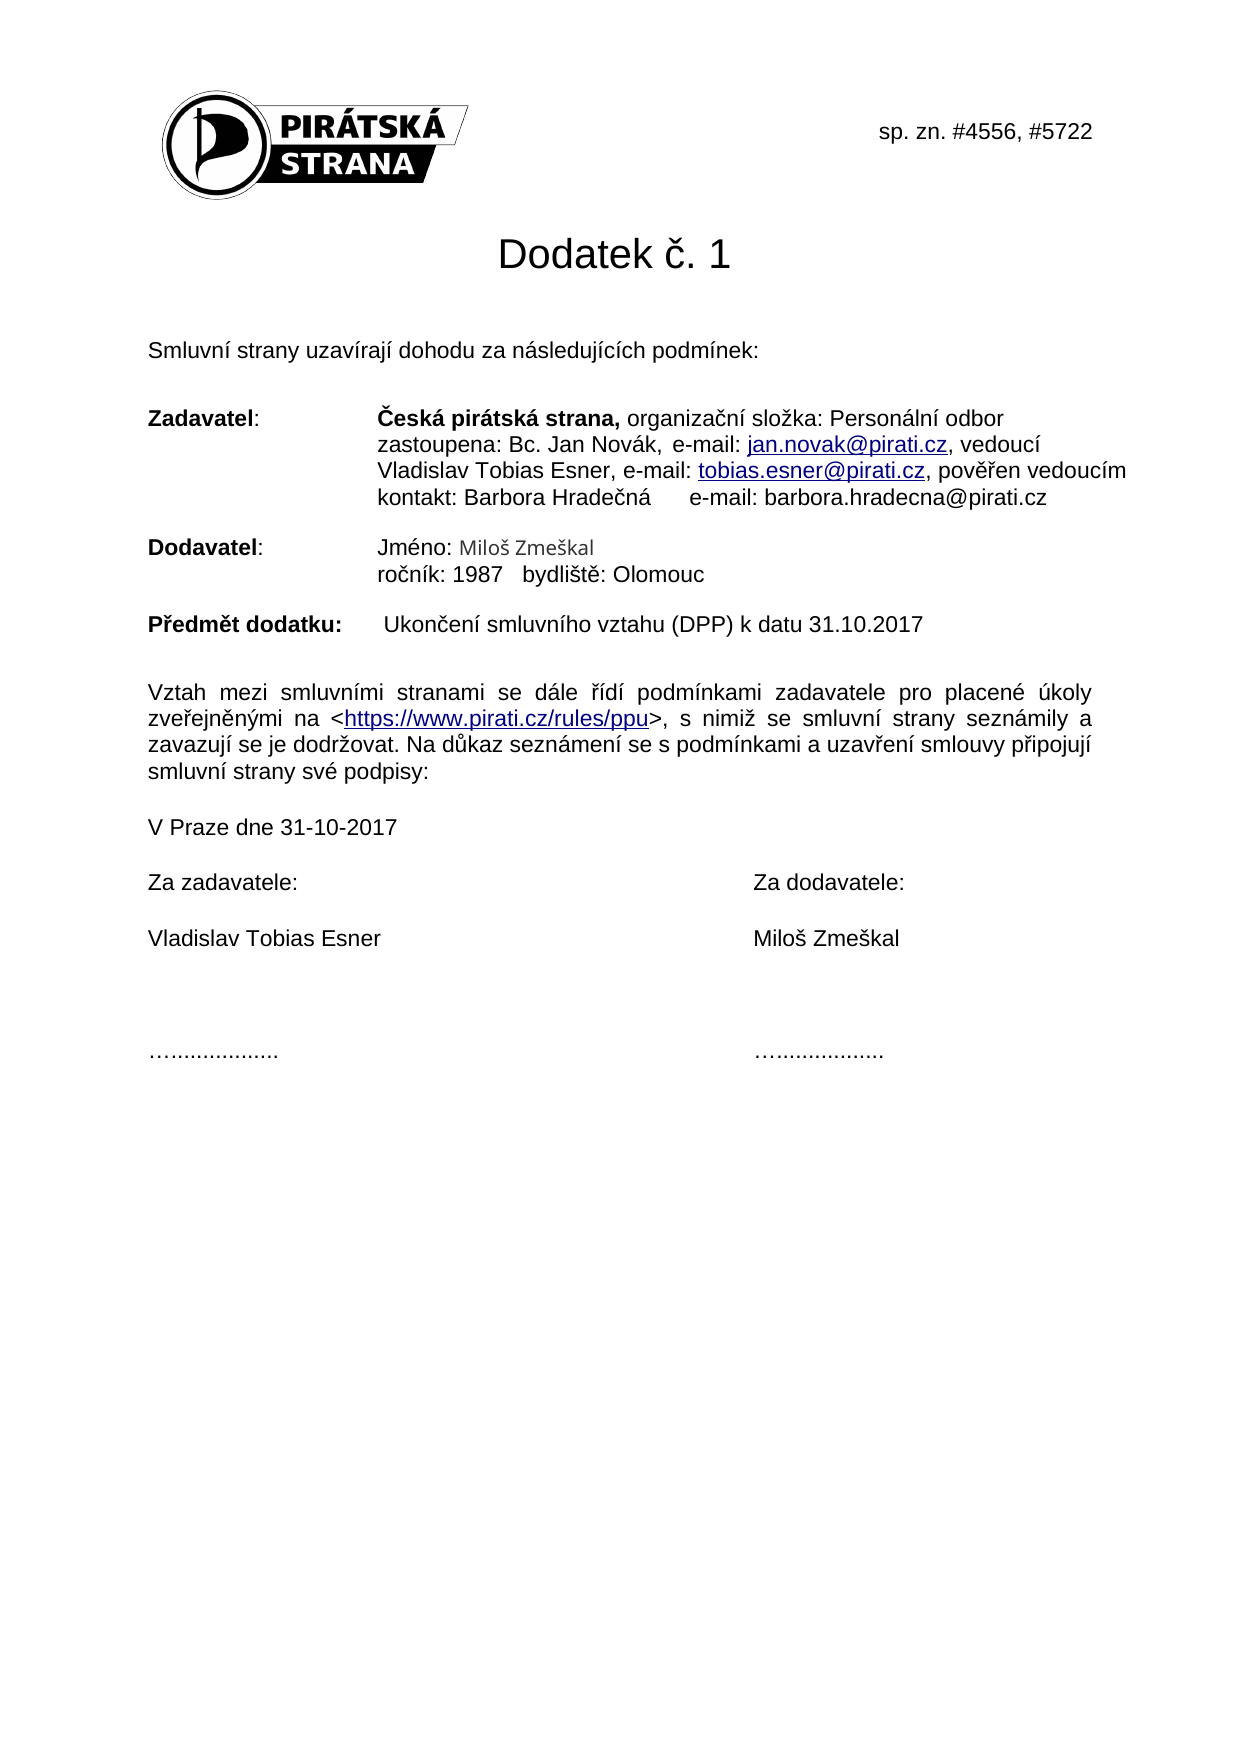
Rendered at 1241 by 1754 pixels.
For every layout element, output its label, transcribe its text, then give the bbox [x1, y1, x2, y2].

table_cell Jméno: Miloš Zmeškal ročník: 1987 bydliště: Olomouc [377, 522, 1127, 599]
text Za zadavatele: Za dodavatele: [148, 869, 1093, 896]
text Vztah mezi smluvními stranami se dále řídí podmínkami zadavatele pro placené úkoly zveřejněnými na <https://www.pirati.cz/rules/ppu>, s nimiž se smluvní strany seznámily a zavazují se je dodržovat. Na důkaz seznámení se s podmínkami a uzavření smlouvy připojují smluvní strany své podpisy: [148, 679, 1093, 784]
text sp. zn. #4556, #5722 [483, 118, 1093, 144]
table_cell Předmět dodatku: [148, 599, 377, 649]
table_cell Dodavatel: [148, 522, 377, 599]
table_header Zadavatel: [148, 393, 377, 522]
picture [147, 75, 483, 214]
text Smluvní strany uzavírají dohodu za následujících podmínek: [148, 337, 1093, 363]
text Vladislav Tobias Esner Miloš Zmeškal [148, 925, 1093, 952]
subtitle Dodatek č. 1 [148, 230, 1093, 278]
table_cell Ukončení smluvního vztahu (DPP) k datu 31.10.2017 [377, 599, 1127, 649]
text …................. …................. [148, 1037, 1093, 1063]
text V Praze dne 31-10-2017 [148, 813, 1093, 840]
table_header Česká pirátská strana, organizační složka: Personální odbor zastoupena: Bc. Jan Novák, e-mail: jan.novak@pirati.cz, vedoucí Vladislav Tobias Esner, e-mail: tobias.esner@pirati.cz, pověřen vedoucím kontakt: Barbora Hradečná e-mail: barbora.hradecna@pirati.cz [377, 393, 1127, 522]
